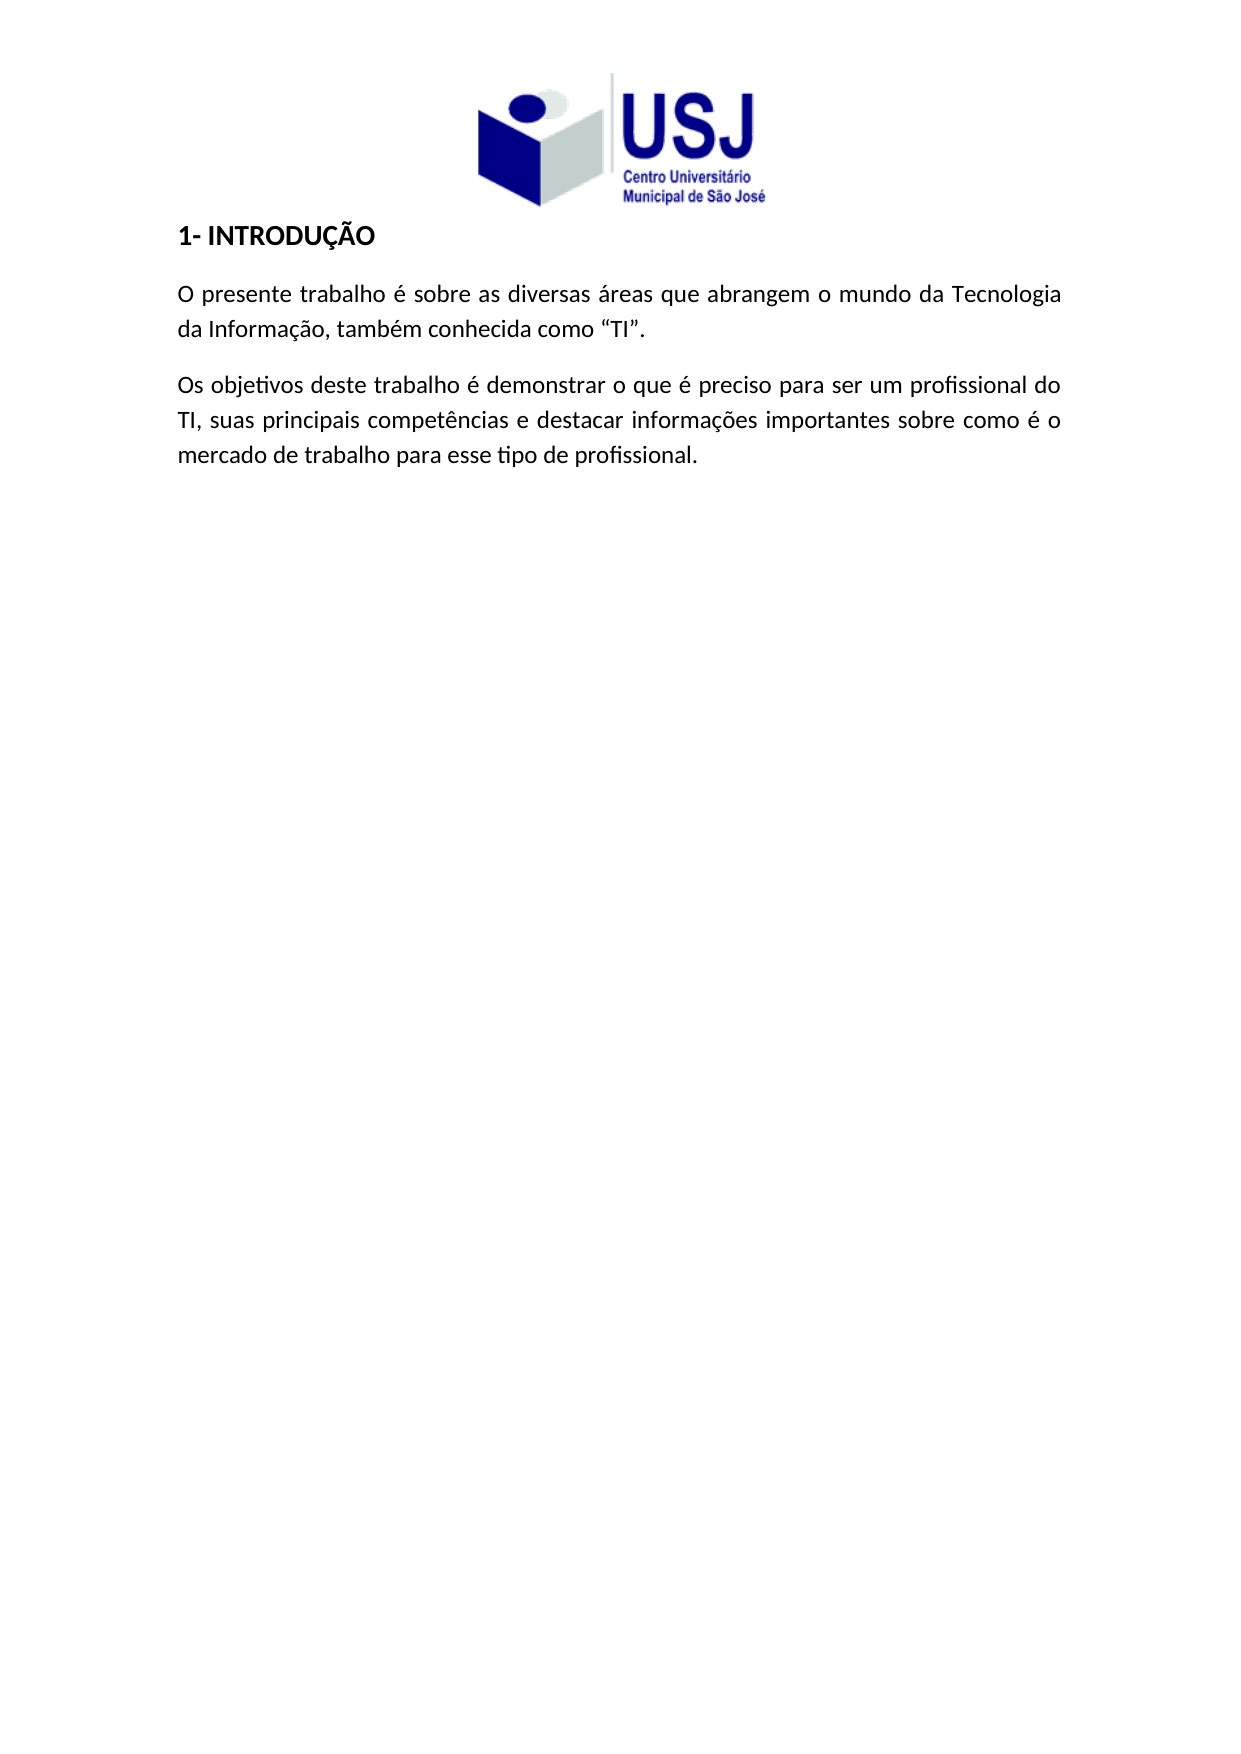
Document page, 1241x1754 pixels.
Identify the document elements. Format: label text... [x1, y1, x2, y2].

picture [425, 73, 815, 217]
text O presente trabalho é sobre as diversas áreas que abrangem o mundo da Tecnologia da Informação, também conhecida como “TI”. [177, 278, 1063, 344]
text Os objetivos deste trabalho é demonstrar o que é preciso para ser um profissional do TI, suas principais competências e destacar informações importantes sobre como é o mercado de trabalho para esse tipo de profissional. [177, 369, 1063, 470]
text 1- INTRODUÇÃO [177, 217, 1063, 252]
